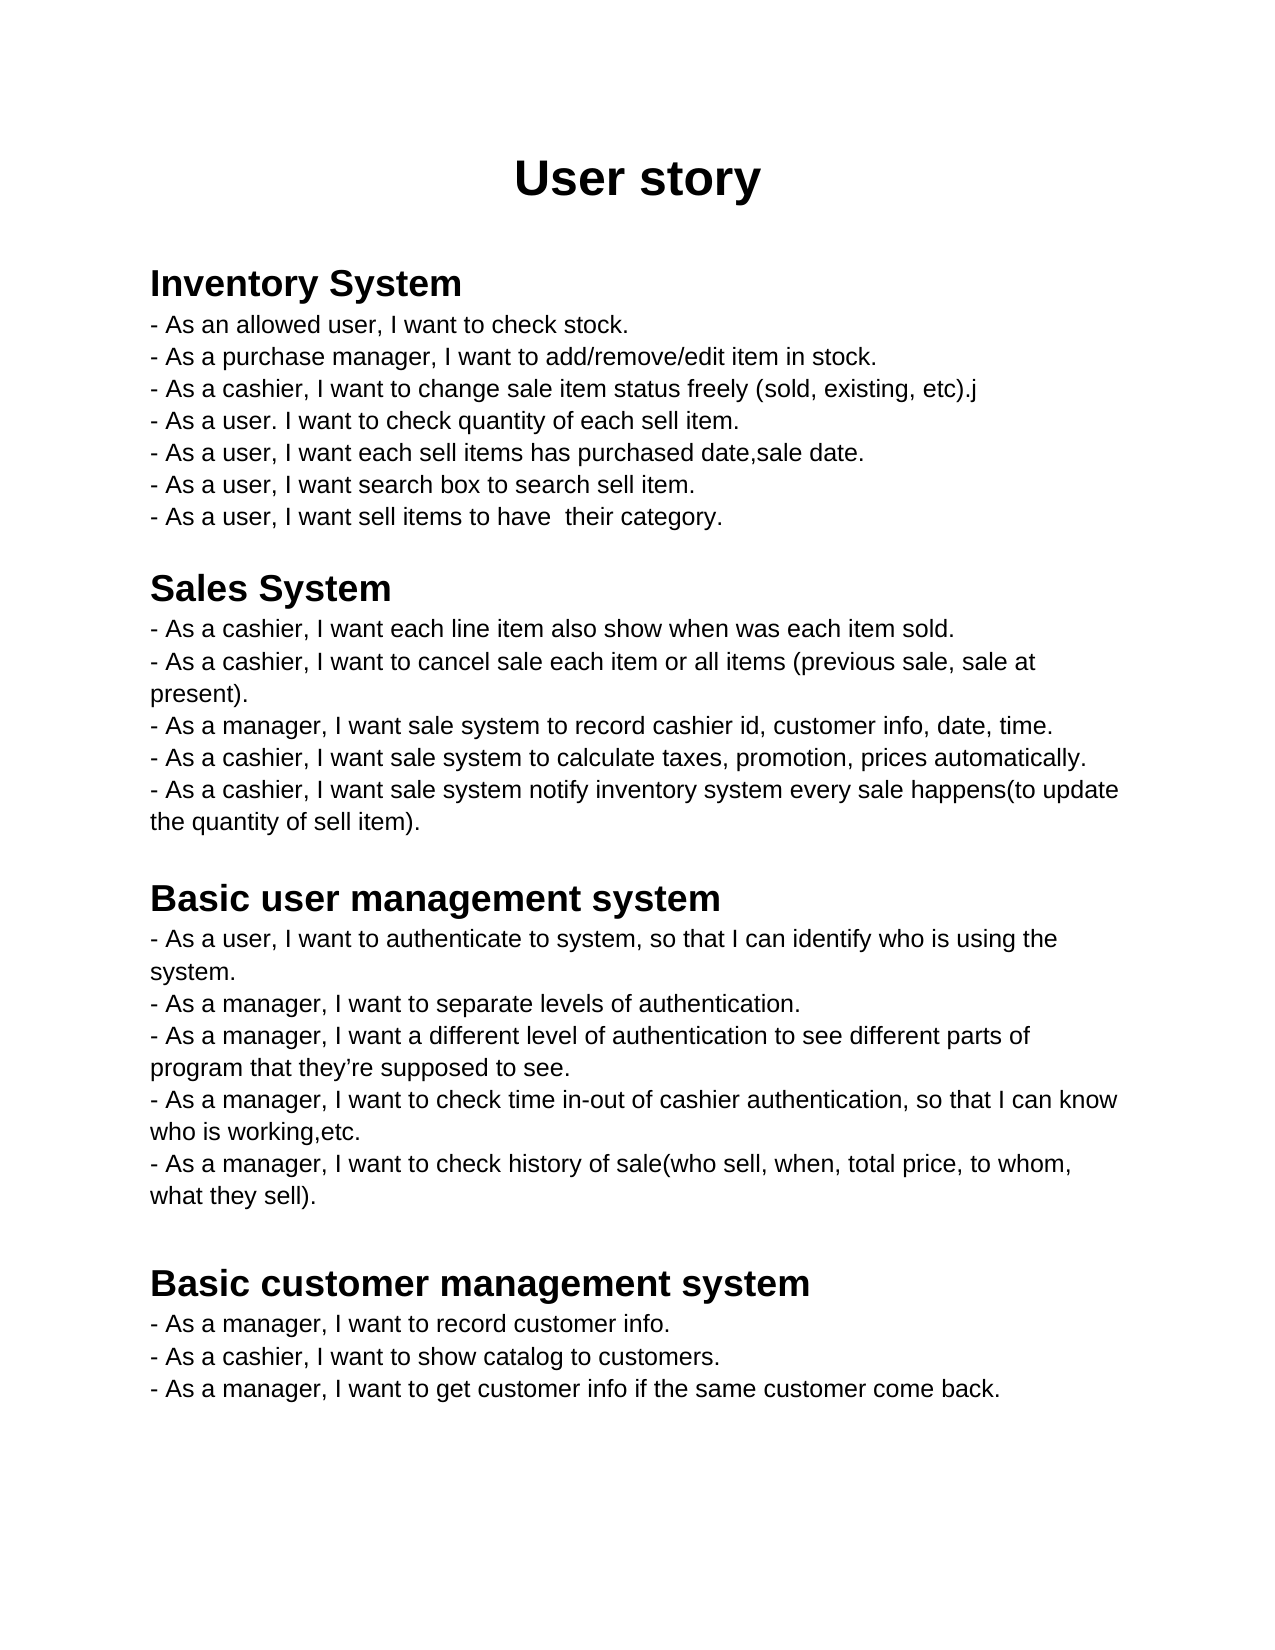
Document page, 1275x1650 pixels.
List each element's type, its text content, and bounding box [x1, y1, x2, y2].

text - As a manager, I want sale system to record cashier id, customer info, date, time. [150, 711, 1125, 739]
text - As a manager, I want to separate levels of authentication. [150, 989, 1125, 1017]
text - As a cashier, I want to show catalog to customers. [150, 1342, 1125, 1370]
text - As a purchase manager, I want to add/remove/edit item in stock. [150, 342, 1125, 370]
text - As a user, I want to authenticate to system, so that I can identify who is using the system. [150, 925, 1125, 985]
text - As a manager, I want to check history of sale(who sell, when, total price, to whom, what they sell). [150, 1150, 1125, 1210]
text - As an allowed user, I want to check stock. [150, 310, 1125, 338]
text - As a user, I want each sell items has purchased date,sale date. [150, 439, 1125, 467]
text - As a cashier, I want each line item also show when was each item sold. [150, 615, 1125, 643]
text - As a cashier, I want to cancel sale each item or all items (previous sale, sale at present). [150, 647, 1125, 707]
text Basic user management system [150, 877, 1125, 919]
text - As a user. I want to check quantity of each sell item. [150, 407, 1125, 434]
text - As a user, I want sell items to have their category. [150, 503, 1125, 531]
text - As a cashier, I want sale system notify inventory system every sale happens(to update the quantity of sell item). [150, 776, 1125, 836]
text - As a manager, I want to get customer info if the same customer come back. [150, 1374, 1125, 1402]
text - As a cashier, I want to change sale item status freely (sold, existing, etc).j [150, 374, 1125, 402]
text Basic customer management system [150, 1262, 1125, 1304]
text - As a cashier, I want sale system to calculate taxes, promotion, prices automatically. [150, 743, 1125, 771]
text - As a manager, I want to check time in-out of cashier authentication, so that I can know who is working,etc. [150, 1086, 1125, 1146]
text - As a manager, I want a different level of authentication to see different parts of program that they’re supposed to see. [150, 1022, 1125, 1082]
text Inventory System [150, 262, 1125, 304]
text - As a manager, I want to record customer info. [150, 1310, 1125, 1338]
text - As a user, I want search box to search sell item. [150, 471, 1125, 499]
text Sales System [150, 567, 1125, 609]
text User story [150, 150, 1125, 206]
